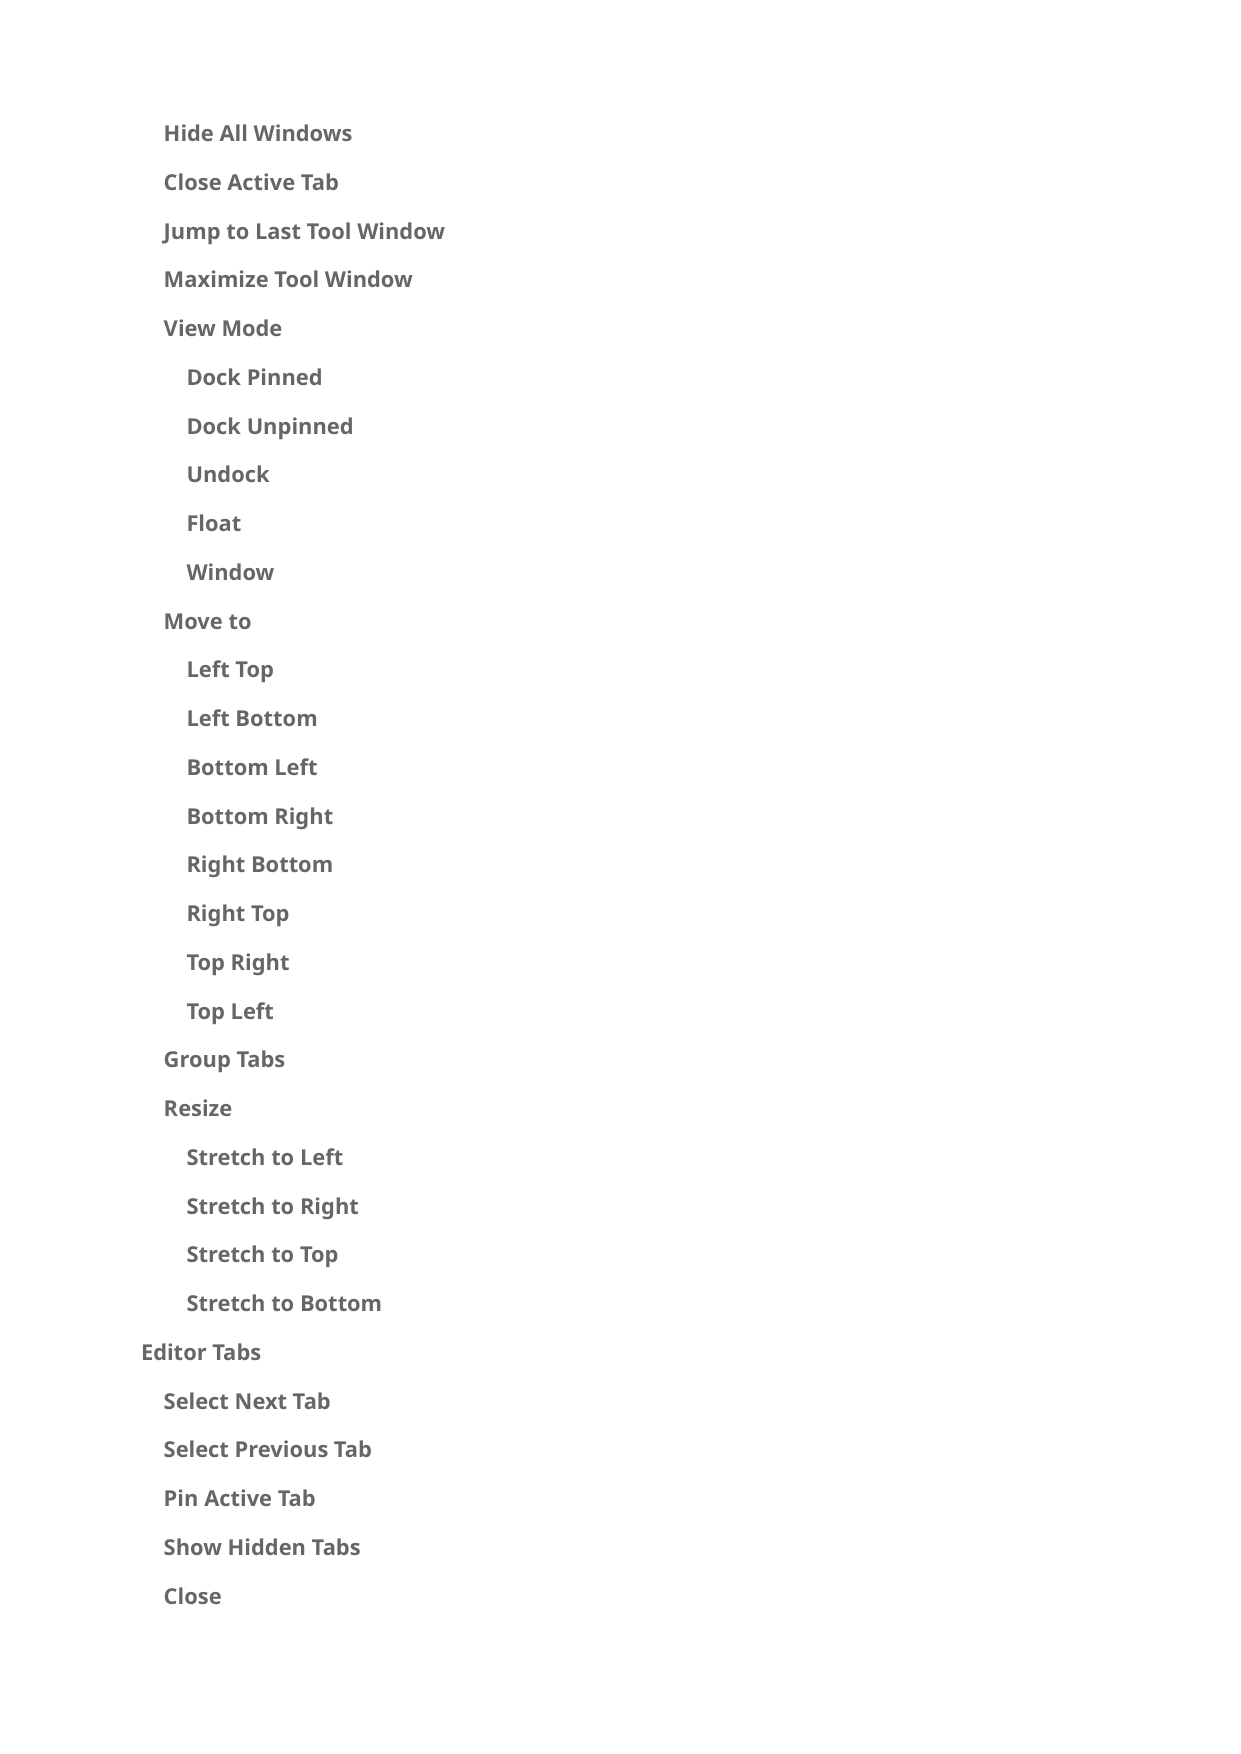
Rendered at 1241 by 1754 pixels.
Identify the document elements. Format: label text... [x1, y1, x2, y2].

text Select Next Tab [118, 1386, 1122, 1415]
text Dock Unpinned [118, 411, 1122, 440]
text Hide All Windows [118, 118, 1122, 148]
text Close Active Tab [118, 167, 1122, 197]
text Top Right [118, 947, 1122, 977]
text Close [118, 1581, 1122, 1610]
text Right Bottom [118, 849, 1122, 879]
text Move to [118, 606, 1122, 635]
text Stretch to Left [118, 1142, 1122, 1172]
text Maximize Tool Window [118, 264, 1122, 294]
text Undock [118, 459, 1122, 489]
text Resize [118, 1093, 1122, 1123]
text View Mode [118, 313, 1122, 343]
text Right Top [118, 898, 1122, 928]
text Show Hidden Tabs [118, 1532, 1122, 1562]
text Jump to Last Tool Window [118, 216, 1122, 245]
text Dock Pinned [118, 362, 1122, 392]
text Stretch to Top [118, 1239, 1122, 1269]
text Select Previous Tab [118, 1434, 1122, 1464]
text Editor Tabs [118, 1337, 1122, 1367]
text Window [118, 557, 1122, 587]
text Float [118, 508, 1122, 538]
text Bottom Left [118, 752, 1122, 782]
text Pin Active Tab [118, 1483, 1122, 1513]
text Left Top [118, 654, 1122, 684]
text Top Left [118, 996, 1122, 1025]
text Stretch to Bottom [118, 1288, 1122, 1318]
text Group Tabs [118, 1044, 1122, 1074]
text Left Bottom [118, 703, 1122, 733]
text Stretch to Right [118, 1191, 1122, 1220]
text Bottom Right [118, 801, 1122, 830]
